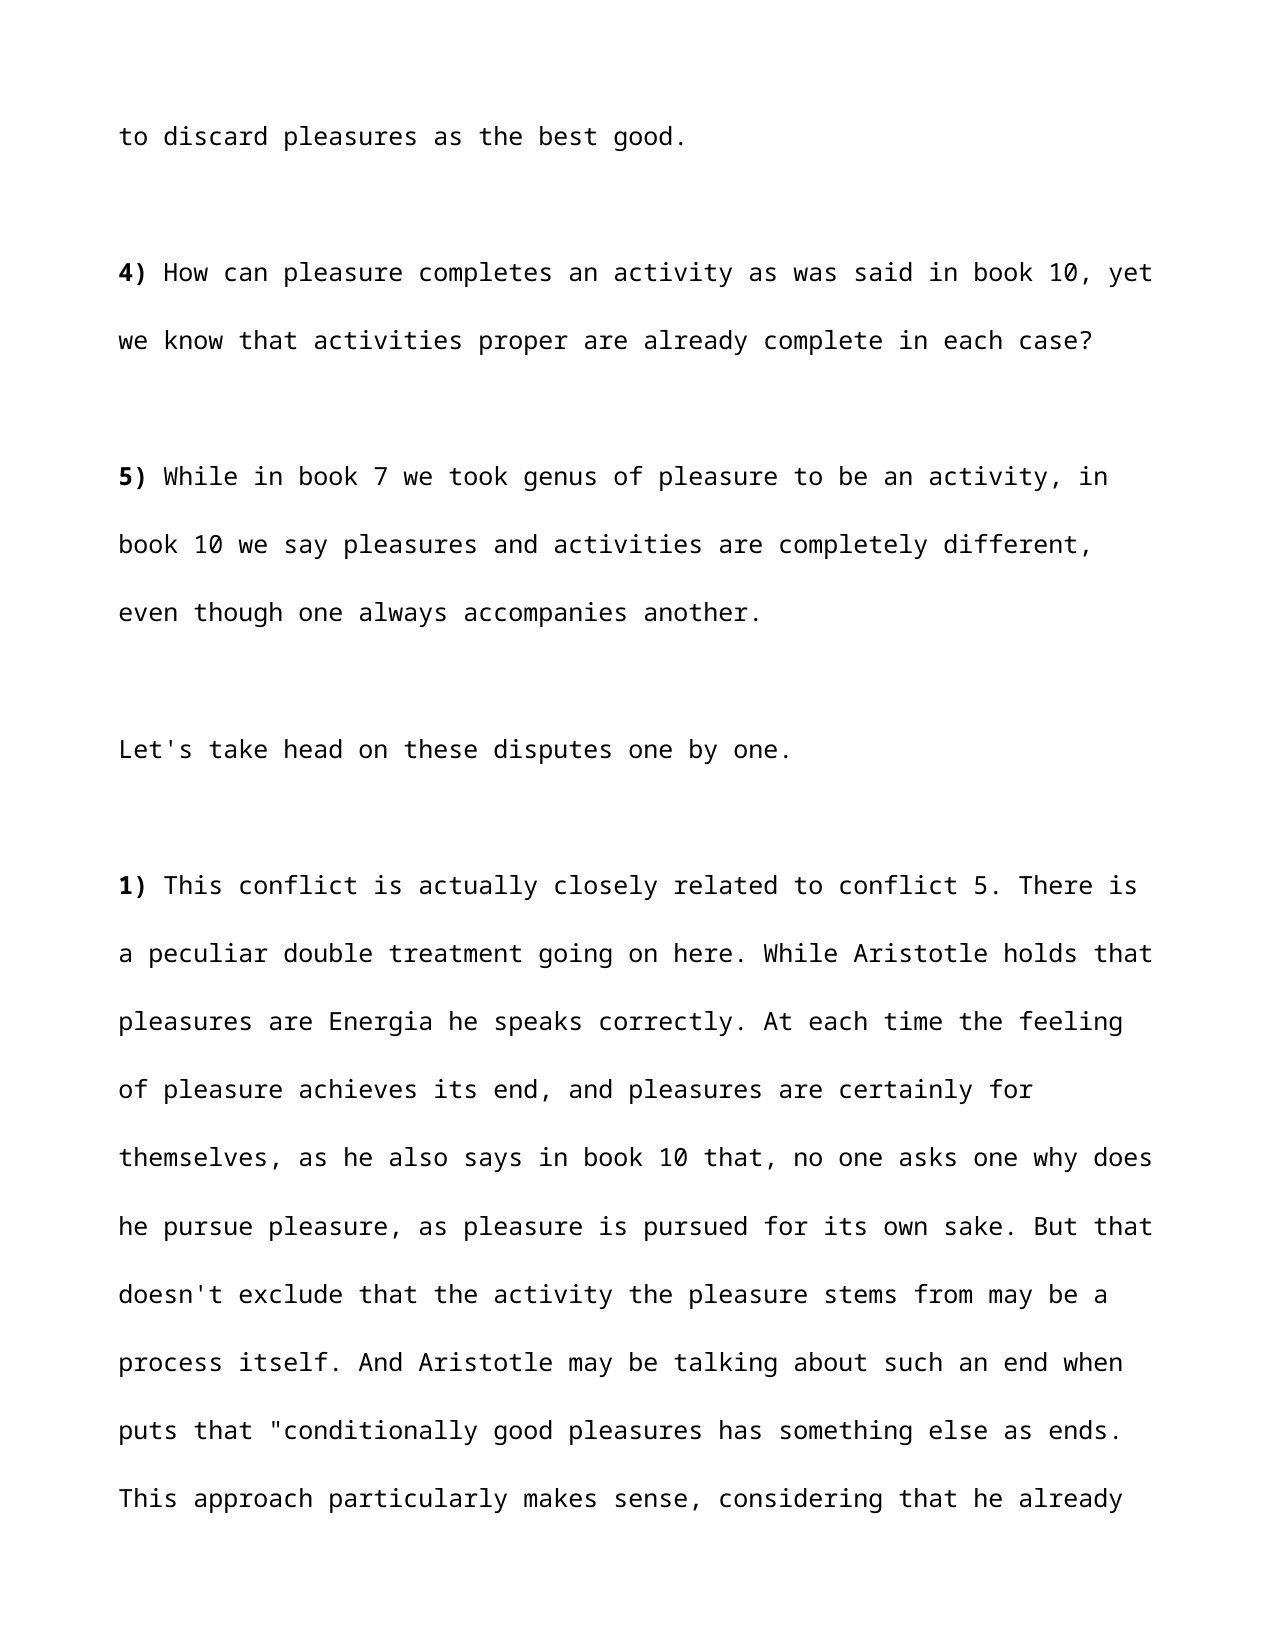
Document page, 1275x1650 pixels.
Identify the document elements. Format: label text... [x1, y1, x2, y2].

text to discard pleasures as the best good. [118, 118, 1157, 152]
text 1) This conflict is actually closely related to conflict 5. There is a peculiar double treatment going on here. While Aristotle holds that pleasures are Energia he speaks correctly. At each time the feeling of pleasure achieves its end, and pleasures are certainly for themselves, as he also says in book 10 that, no one asks one why does he pursue pleasure, as pleasure is pursued for its own sake. But that doesn't exclude that the activity the pleasure stems from may be a process itself. And Aristotle may be talking about such an end when puts that "conditionally good pleasures has something else as ends. This approach particularly makes sense, considering that he already [118, 867, 1157, 1515]
text 5) While in book 7 we took genus of pleasure to be an activity, in book 10 we say pleasures and activities are completely different, even though one always accompanies another. [118, 459, 1157, 629]
text 4) How can pleasure completes an activity as was said in book 10, yet we know that activities proper are already complete in each case? [118, 254, 1157, 357]
text Let's take head on these disputes one by one. [118, 731, 1157, 765]
